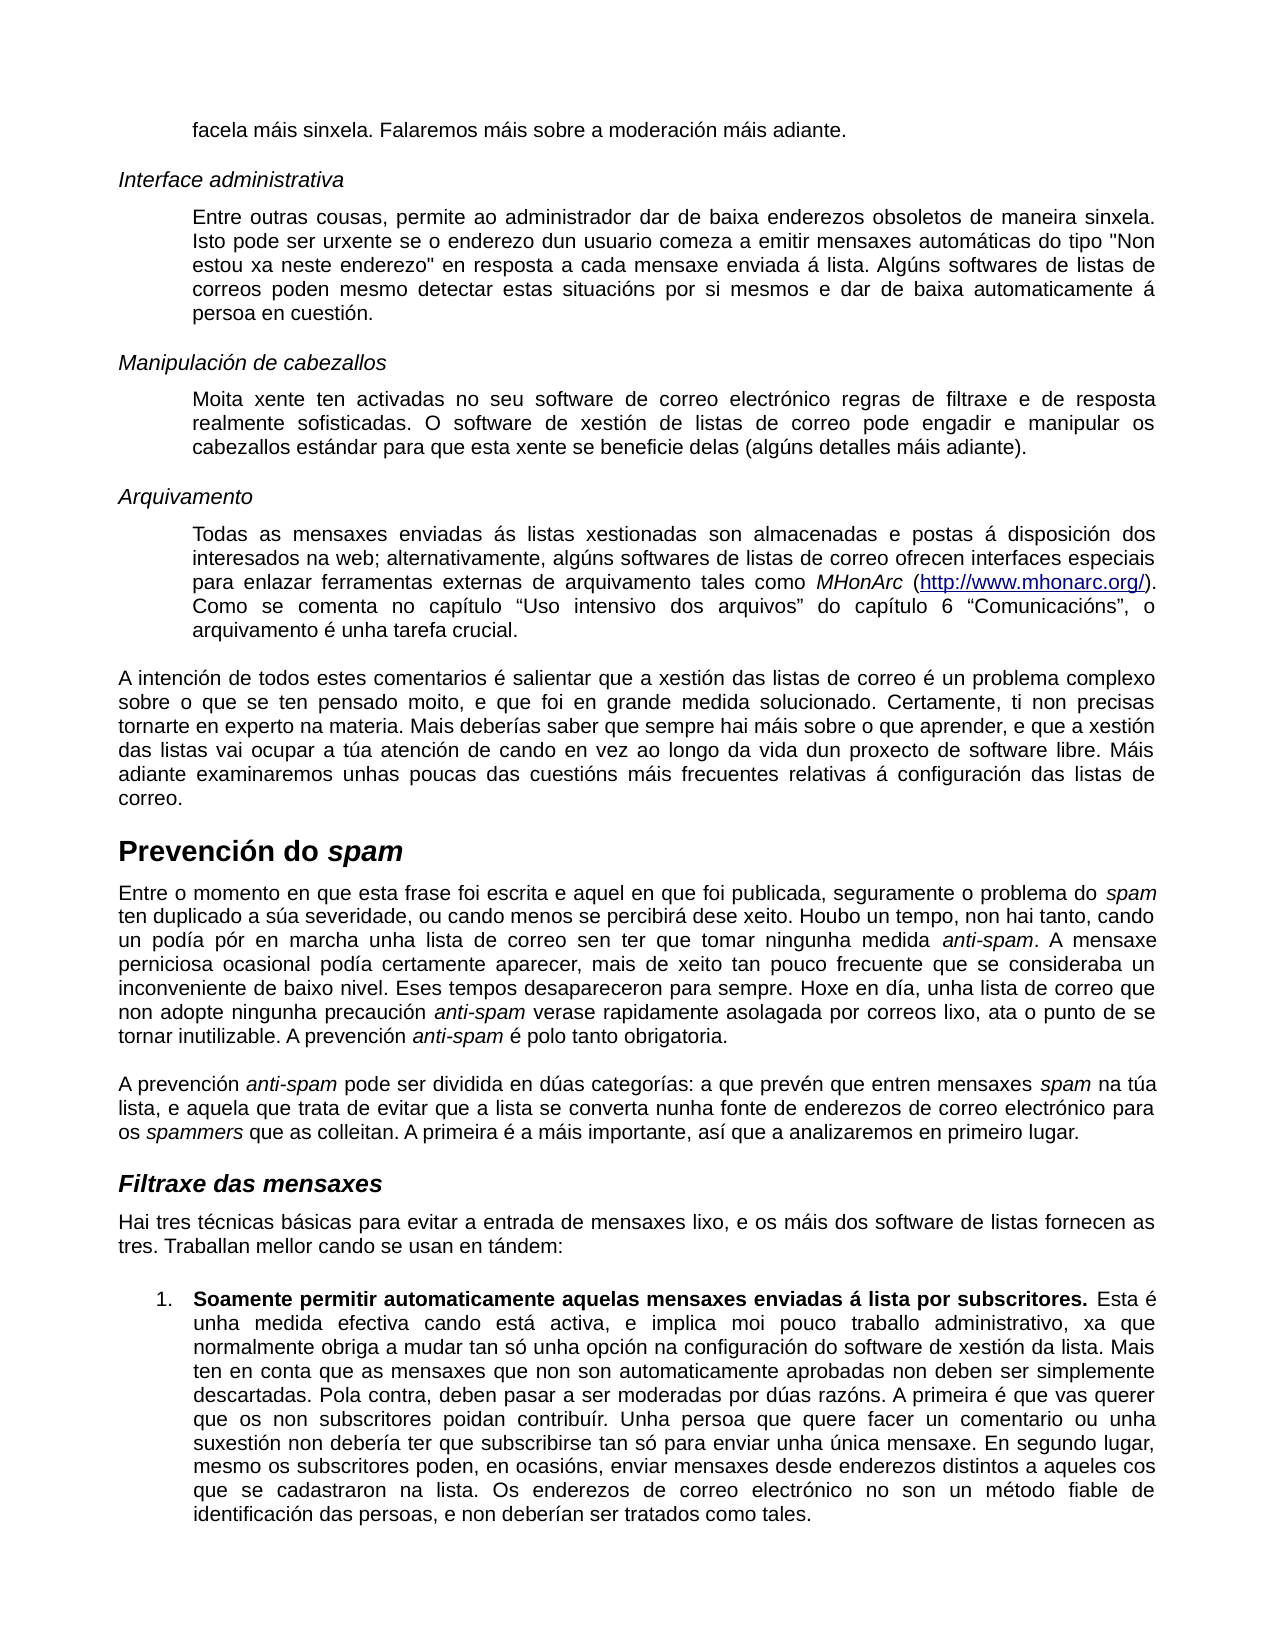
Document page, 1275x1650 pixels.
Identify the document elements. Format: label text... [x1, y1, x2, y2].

subtitle Interface administrativa [118, 167, 1157, 192]
subtitle Manipulación de cabezallos [118, 349, 1157, 375]
text Entre outras cousas, permite ao administrador dar de baixa enderezos obsoletos de maneira sinxela. Isto pode ser urxente se o enderezo dun usuario comeza a emitir mensaxes automáticas do tipo "Non estou xa neste enderezo" en resposta a cada mensaxe enviada á lista. Algúns softwares de listas de correos poden mesmo detectar estas situacións por si mesmos e dar de baixa automaticamente á persoa en cuestión. [192, 205, 1157, 324]
text facela máis sinxela. Falaremos máis sobre a moderación máis adiante. [192, 118, 1157, 142]
text Entre o momento en que esta frase foi escrita e aquel en que foi publicada, seguramente o problema do spam ten duplicado a súa severidade, ou cando menos se percibirá dese xeito. Houbo un tempo, non hai tanto, cando un podía pór en marcha unha lista de correo sen ter que tomar ningunha medida anti-spam. A mensaxe perniciosa ocasional podía certamente aparecer, mais de xeito tan pouco frecuente que se consideraba un inconveniente de baixo nivel. Eses tempos desapareceron para sempre. Hoxe en día, unha lista de correo que non adopte ningunha precaución anti-spam verase rapidamente asolagada por correos lixo, ata o punto de se tornar inutilizable. A prevención anti-spam é polo tanto obrigatoria. [118, 880, 1157, 1048]
text Todas as mensaxes enviadas ás listas xestionadas son almacenadas e postas á disposición dos interesados na web; alternativamente, algúns softwares de listas de correo ofrecen interfaces especiais para enlazar ferramentas externas de arquivamento tales como MHonArc (http://www.mhonarc.org/). Como se comenta no capítulo “Uso intensivo dos arquivos” do capítulo 6 “Comunicacións”, o arquivamento é unha tarefa crucial. [192, 522, 1157, 642]
list Soamente permitir automaticamente aquelas mensaxes enviadas á lista por subscritores. Esta é unha medida efectiva cando está activa, e implica moi pouco traballo administrativo, xa que normalmente obriga a mudar tan só unha opción na configuración do software de xestión da lista. Mais ten en conta que as mensaxes que non son automaticamente aprobadas non deben ser simplemente descartadas. Pola contra, deben pasar a ser moderadas por dúas razóns. A primeira é que vas querer que os non subscritores poidan contribuír. Unha persoa que quere facer un comentario ou unha suxestión non debería ter que subscribirse tan só para enviar unha única mensaxe. En segundo lugar, mesmo os subscritores poden, en ocasións, enviar mensaxes desde enderezos distintos a aqueles cos que se cadastraron na lista. Os enderezos de correo electrónico no son un método fiable de identificación das persoas, e non deberían ser tratados como tales. [156, 1287, 1157, 1526]
subtitle Arquivamento [118, 484, 1157, 509]
text A intención de todos estes comentarios é salientar que a xestión das listas de correo é un problema complexo sobre o que se ten pensado moito, e que foi en grande medida solucionado. Certamente, ti non precisas tornarte en experto na materia. Mais deberías saber que sempre hai máis sobre o que aprender, e que a xestión das listas vai ocupar a túa atención de cando en vez ao longo da vida dun proxecto de software libre. Máis adiante examinaremos unhas poucas das cuestións máis frecuentes relativas á configuración das listas de correo. [118, 666, 1157, 809]
text A prevención anti-spam pode ser dividida en dúas categorías: a que prevén que entren mensaxes spam na túa lista, e aquela que trata de evitar que a lista se converta nunha fonte de enderezos de correo electrónico para os spammers que as colleitan. A primeira é a máis importante, así que a analizaremos en primeiro lugar. [118, 1072, 1157, 1144]
text Moita xente ten activadas no seu software de correo electrónico regras de filtraxe e de resposta realmente sofisticadas. O software de xestión de listas de correo pode engadir e manipular os cabezallos estándar para que esta xente se beneficie delas (algúns detalles máis adiante). [192, 387, 1157, 459]
text Hai tres técnicas básicas para evitar a entrada de mensaxes lixo, e os máis dos software de listas fornecen as tres. Traballan mellor cando se usan en tándem: [118, 1210, 1157, 1258]
subtitle Prevención do spam [118, 834, 1157, 868]
subtitle Filtraxe das mensaxes [118, 1169, 1157, 1197]
